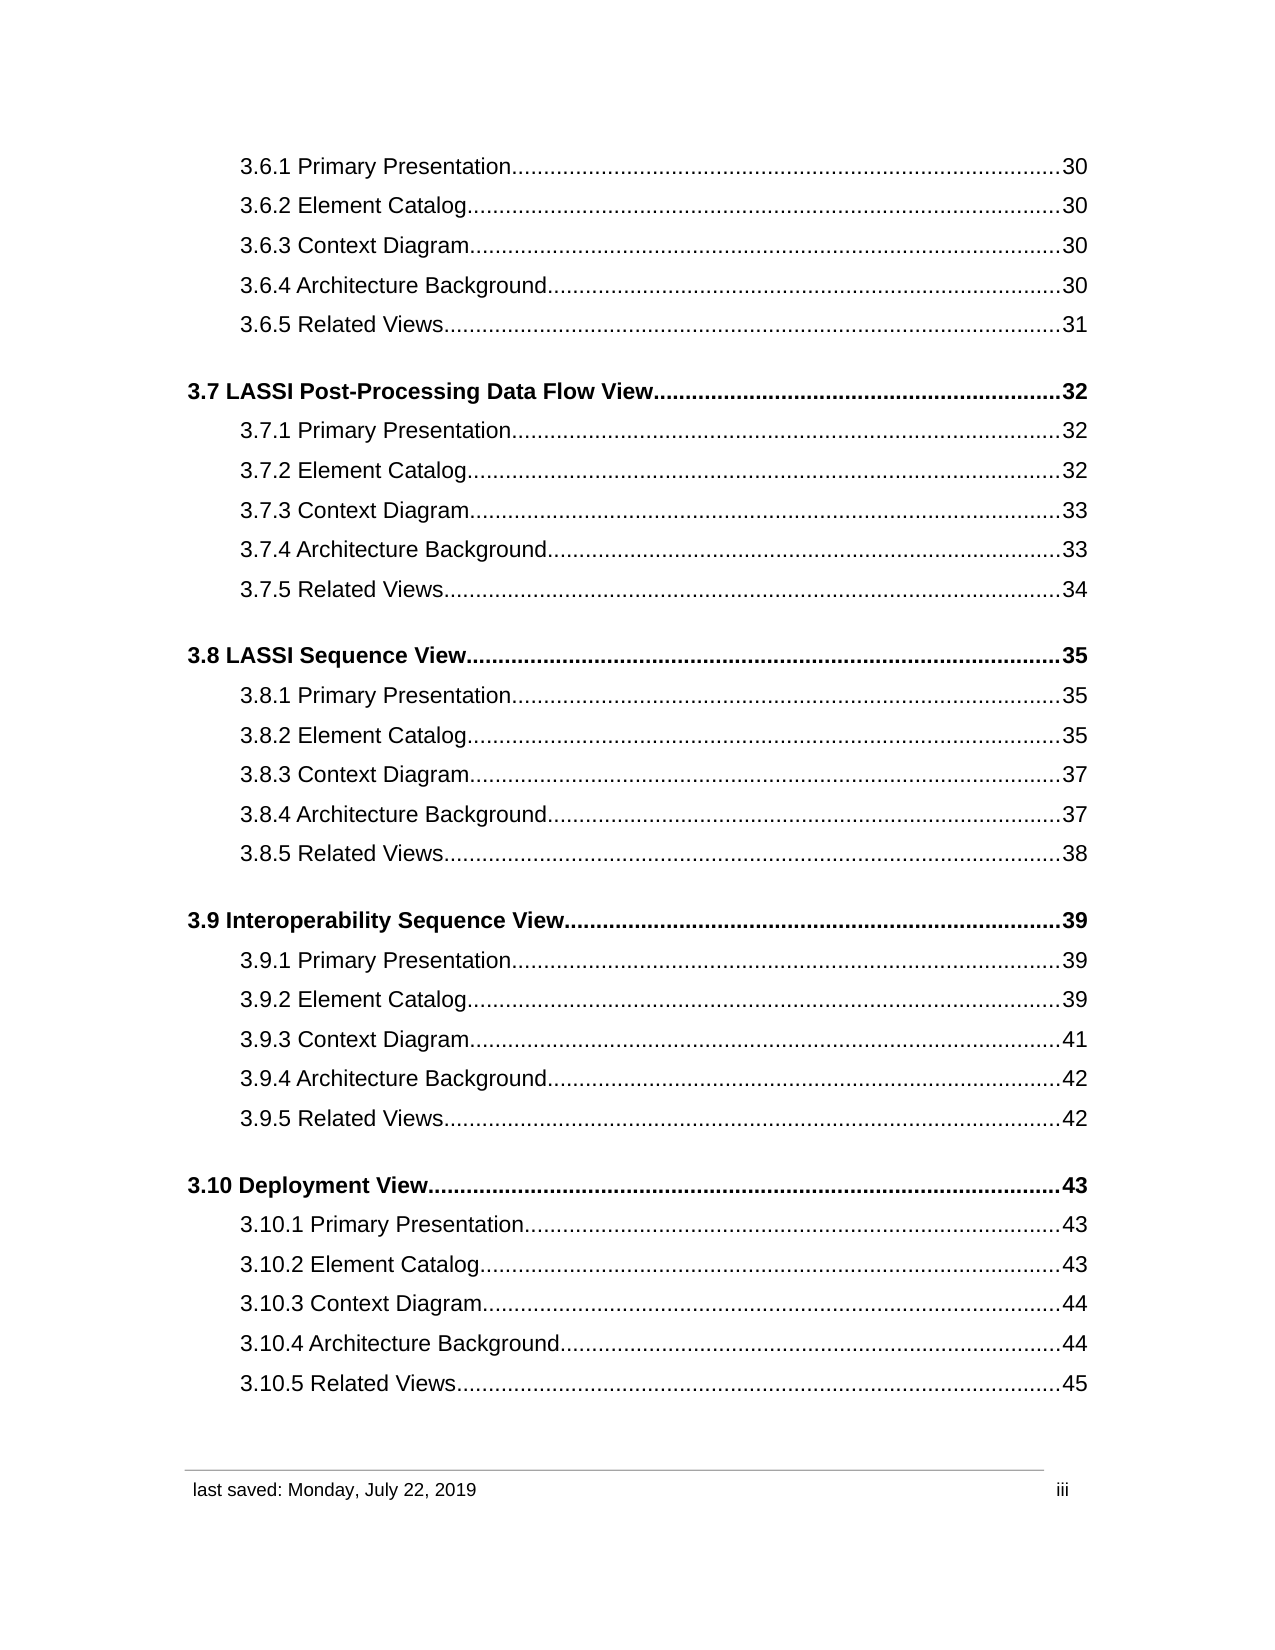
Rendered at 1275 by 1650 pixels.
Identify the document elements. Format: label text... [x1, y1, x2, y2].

text 3.10.5 Related Views 45 [240, 1367, 1087, 1396]
text 3.6.5 Related Views 31 [240, 308, 1087, 337]
text 3.9.5 Related Views 42 [240, 1102, 1087, 1131]
text 3.7.2 Element Catalog 32 [240, 454, 1087, 483]
text 3.10.2 Element Catalog 43 [240, 1248, 1087, 1277]
text 3.8.3 Context Diagram 37 [240, 758, 1087, 787]
text 3.8.1 Primary Presentation 35 [240, 679, 1087, 708]
text 3.8 LASSI Sequence View 35 [187, 633, 1087, 669]
text 3.10.4 Architecture Background 44 [240, 1327, 1087, 1356]
text 3.10.1 Primary Presentation 43 [240, 1208, 1087, 1237]
text 3.6.2 Element Catalog 30 [240, 189, 1087, 219]
text 3.9.1 Primary Presentation 39 [240, 944, 1087, 973]
text 3.7.4 Architecture Background 33 [240, 533, 1087, 562]
text 3.6.4 Architecture Background 30 [240, 269, 1087, 298]
text 3.7.1 Primary Presentation 32 [240, 414, 1087, 444]
text 3.9.3 Context Diagram 41 [240, 1023, 1087, 1052]
text 3.7 LASSI Post-Processing Data Flow View 32 [187, 369, 1087, 404]
text 3.10 Deployment View 43 [187, 1162, 1087, 1198]
text 3.8.5 Related Views 38 [240, 837, 1087, 867]
text 3.7.3 Context Diagram 33 [240, 494, 1087, 523]
text 3.6.1 Primary Presentation 30 [240, 150, 1087, 179]
text 3.8.2 Element Catalog 35 [240, 719, 1087, 748]
text 3.6.3 Context Diagram 30 [240, 229, 1087, 258]
text 3.10.3 Context Diagram 44 [240, 1287, 1087, 1317]
text 3.9 Interoperability Sequence View 39 [187, 898, 1087, 933]
text 3.9.2 Element Catalog 39 [240, 983, 1087, 1012]
text 3.7.5 Related Views 34 [240, 573, 1087, 602]
text 3.8.4 Architecture Background 37 [240, 798, 1087, 827]
text 3.9.4 Architecture Background 42 [240, 1062, 1087, 1092]
